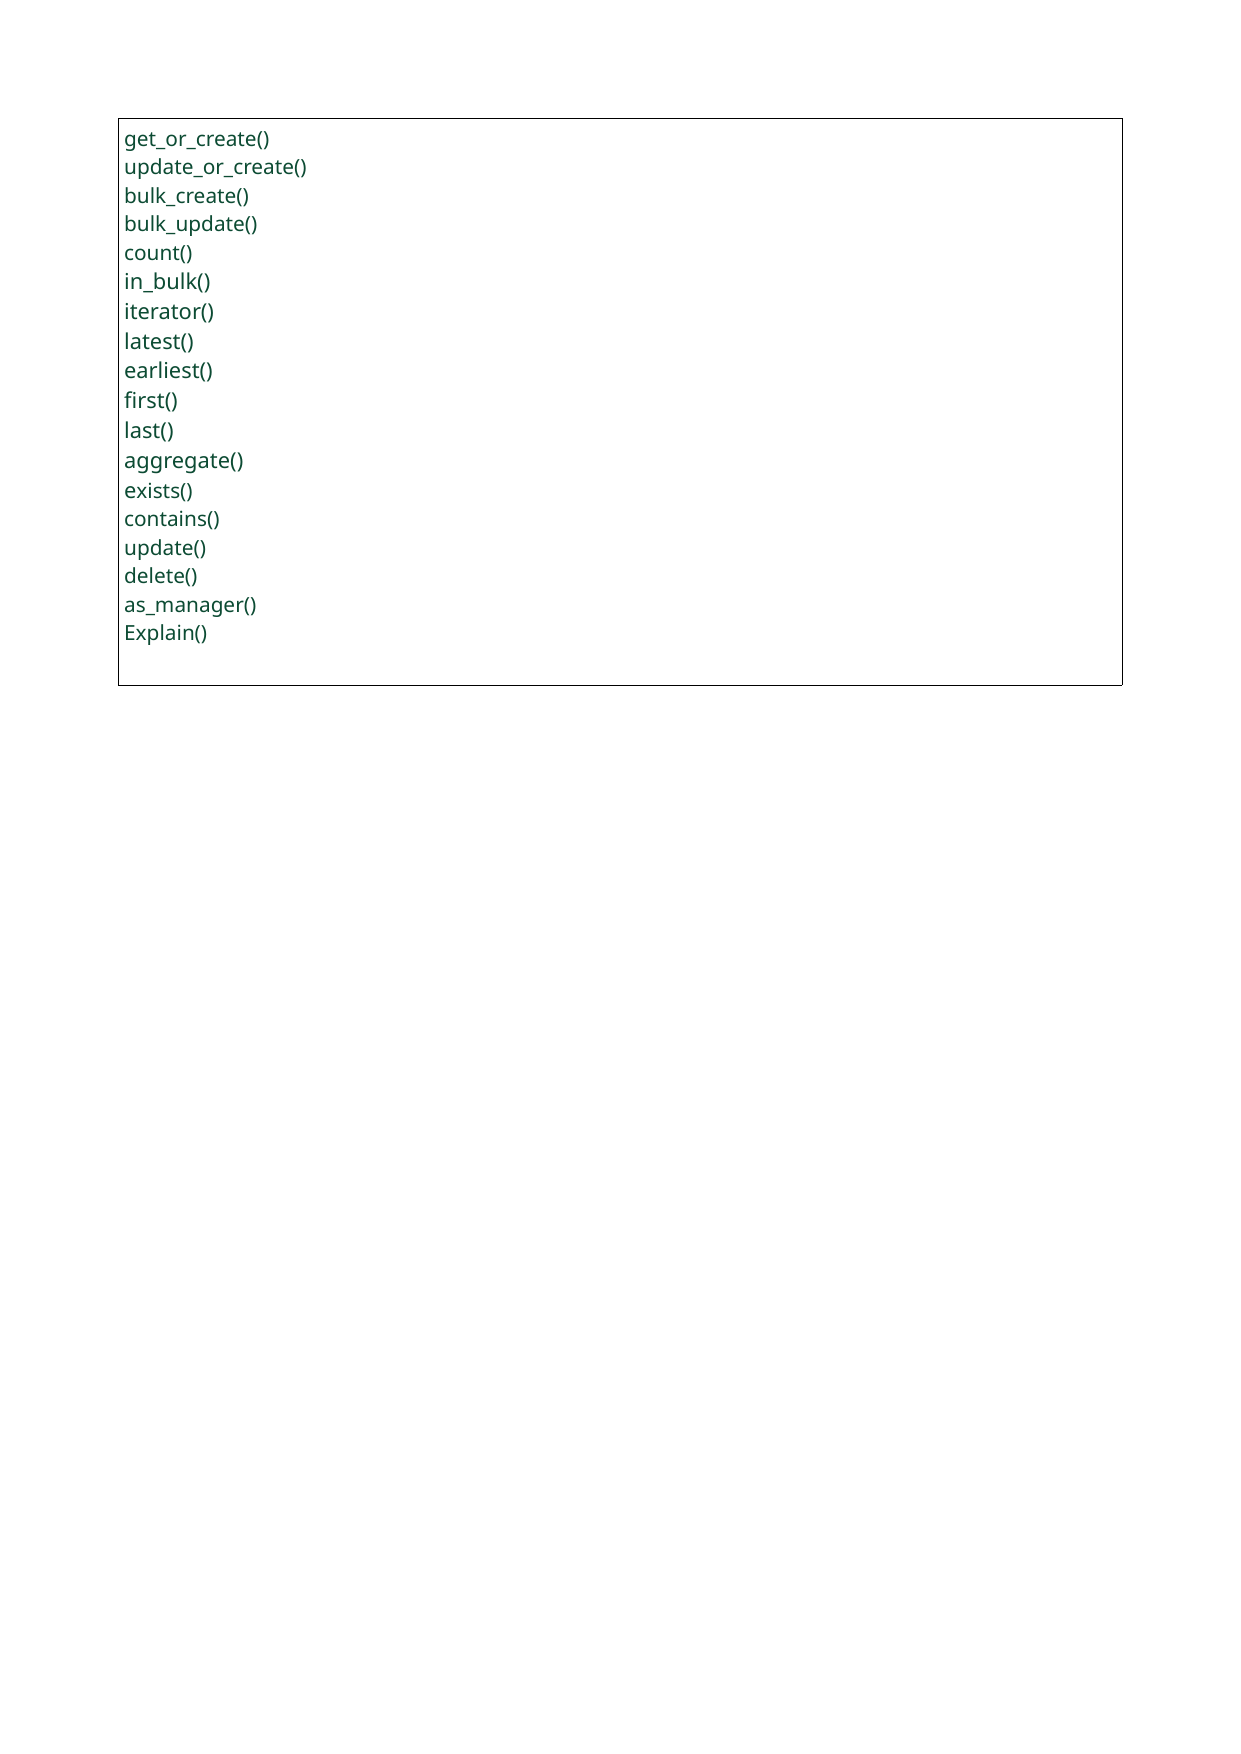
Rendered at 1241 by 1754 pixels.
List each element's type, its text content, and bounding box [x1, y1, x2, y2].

table_header get_or_create() update_or_create() bulk_create() bulk_update() count() in_bulk() iterator() latest() earliest() first() last() aggregate() exists() contains() update() delete() as_manager() Explain() [119, 119, 1122, 685]
